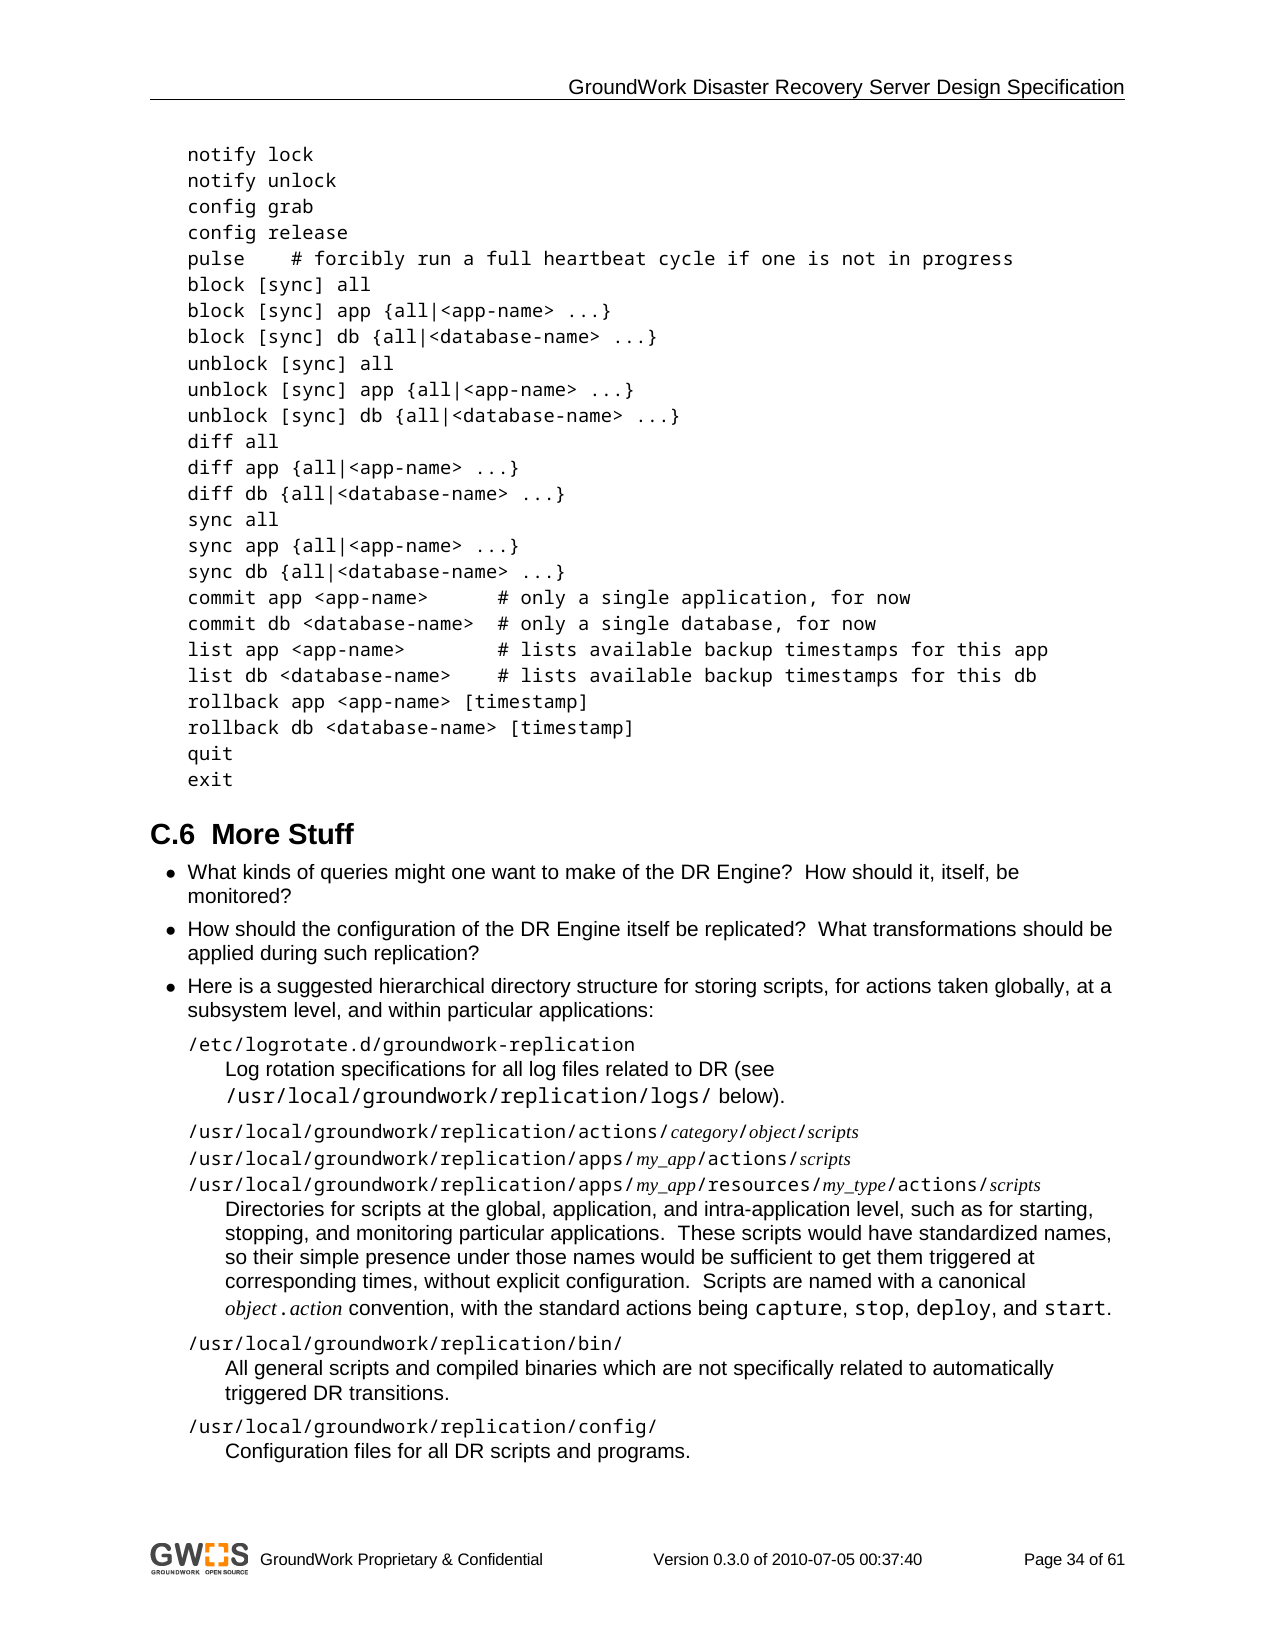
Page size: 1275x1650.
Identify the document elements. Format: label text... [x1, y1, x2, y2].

text unblock [sync] db {all|<database-name> ...} [187, 401, 1125, 427]
text exit [187, 766, 1125, 792]
text /etc/logrotate.d/groundwork-replication [187, 1031, 1125, 1057]
text diff db {all|<database-name> ...} [187, 479, 1125, 506]
text quit [187, 740, 1125, 766]
text sync db {all|<database-name> ...} [187, 558, 1125, 584]
text /usr/local/groundwork/replication/bin/ [187, 1330, 1125, 1356]
text block [sync] all [187, 271, 1125, 297]
list What kinds of queries might one want to make of the DR Engine? How should it, itself, be monitored? [165, 859, 1125, 908]
text commit app <app-name> # only a single application, for now [187, 584, 1125, 610]
text list app <app-name> # lists available backup timestamps for this app [187, 636, 1125, 662]
text pulse # forcibly run a full heartbeat cycle if one is not in progress [187, 245, 1125, 271]
list Here is a suggested hierarchical directory structure for storing scripts, for actions taken globally, at a subsystem level, and within particular applications: [165, 974, 1125, 1022]
text list db <database-name> # lists available backup timestamps for this db [187, 662, 1125, 688]
text block [sync] app {all|<app-name> ...} [187, 297, 1125, 323]
text /usr/local/groundwork/replication/apps/my_app/actions/scripts [187, 1144, 1125, 1171]
text block [sync] db {all|<database-name> ...} [187, 323, 1125, 349]
text sync all [187, 506, 1125, 532]
subtitle More Stuff [150, 817, 1125, 851]
text /usr/local/groundwork/replication/actions/category/object/scripts [187, 1118, 1125, 1144]
picture [150, 1543, 248, 1575]
text notify unlock [187, 167, 1125, 193]
text unblock [sync] app {all|<app-name> ...} [187, 375, 1125, 401]
text Log rotation specifications for all log files related to DR (see /usr/local/groundwork/replication/logs/ below). [225, 1057, 1125, 1109]
text rollback db <database-name> [timestamp] [187, 714, 1125, 740]
text Directories for scripts at the global, application, and intra-application level, such as for starting, stopping, and monitoring particular applications. These scripts would have standardized names, so their simple presence under those names would be sufficient to get them triggered at corresponding times, without explicit configuration. Scripts are named with a canonical object.action convention, with the standard actions being capture, stop, deploy, and start. [225, 1197, 1125, 1321]
text All general scripts and compiled binaries which are not specifically related to automatically triggered DR transitions. [225, 1356, 1125, 1404]
text Configuration files for all DR scripts and programs. [225, 1439, 1125, 1463]
list How should the configuration of the DR Engine itself be replicated? What transformations should be applied during such replication? [165, 917, 1125, 965]
text config release [187, 219, 1125, 245]
text diff all [187, 427, 1125, 453]
text /usr/local/groundwork/replication/config/ [187, 1413, 1125, 1439]
text config grab [187, 193, 1125, 219]
text commit db <database-name> # only a single database, for now [187, 610, 1125, 636]
text diff app {all|<app-name> ...} [187, 453, 1125, 479]
text /usr/local/groundwork/replication/apps/my_app/resources/my_type/actions/scripts [187, 1171, 1125, 1197]
text notify lock [187, 141, 1125, 167]
text sync app {all|<app-name> ...} [187, 532, 1125, 558]
text unblock [sync] all [187, 349, 1125, 375]
text rollback app <app-name> [timestamp] [187, 688, 1125, 714]
